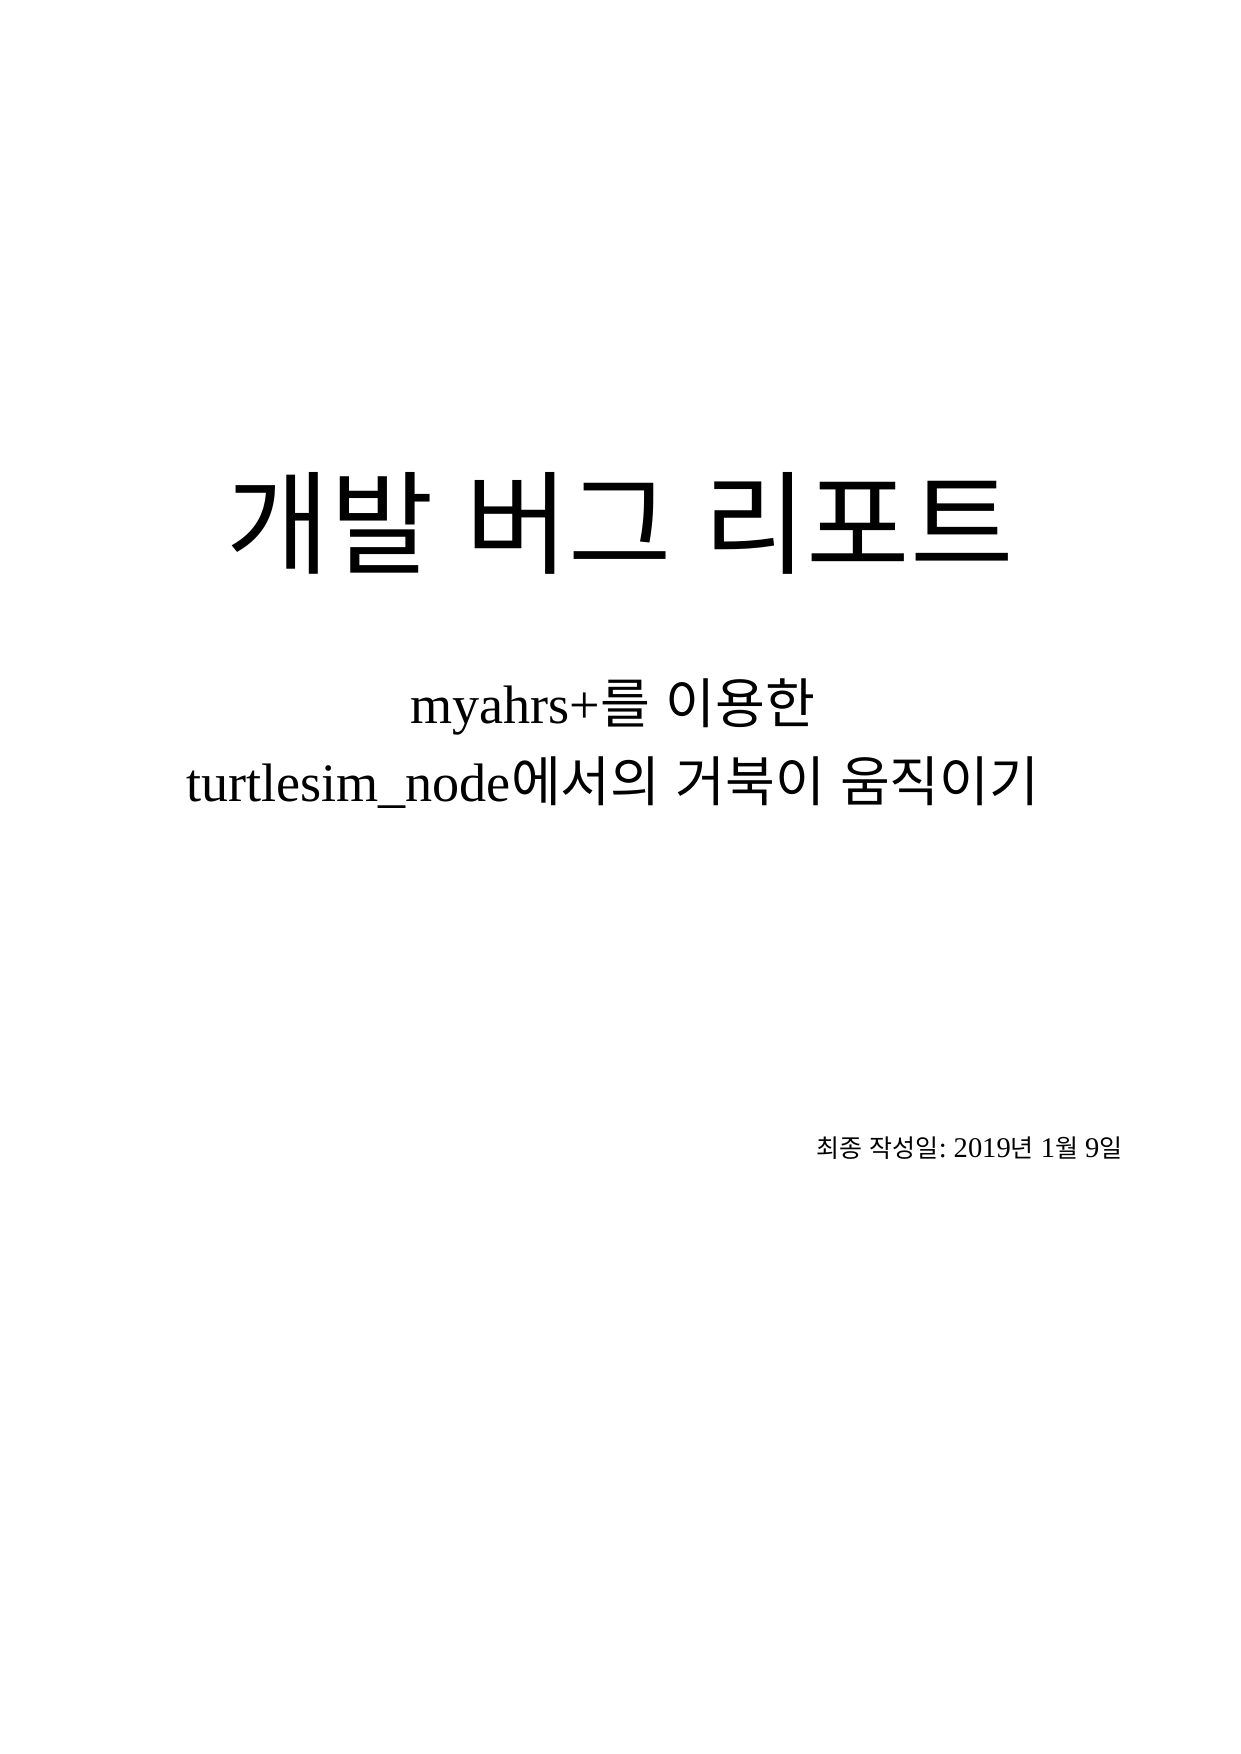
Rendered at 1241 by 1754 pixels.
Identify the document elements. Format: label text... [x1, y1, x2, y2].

text 개발 버그 리포트 [118, 435, 1122, 598]
text myahrs+를 이용한 [118, 660, 1122, 739]
text turtlesim_node에서의 거북이 움직이기 [118, 739, 1122, 817]
text 최종 작성일: 2019년 1월 9일 [118, 1129, 1122, 1165]
